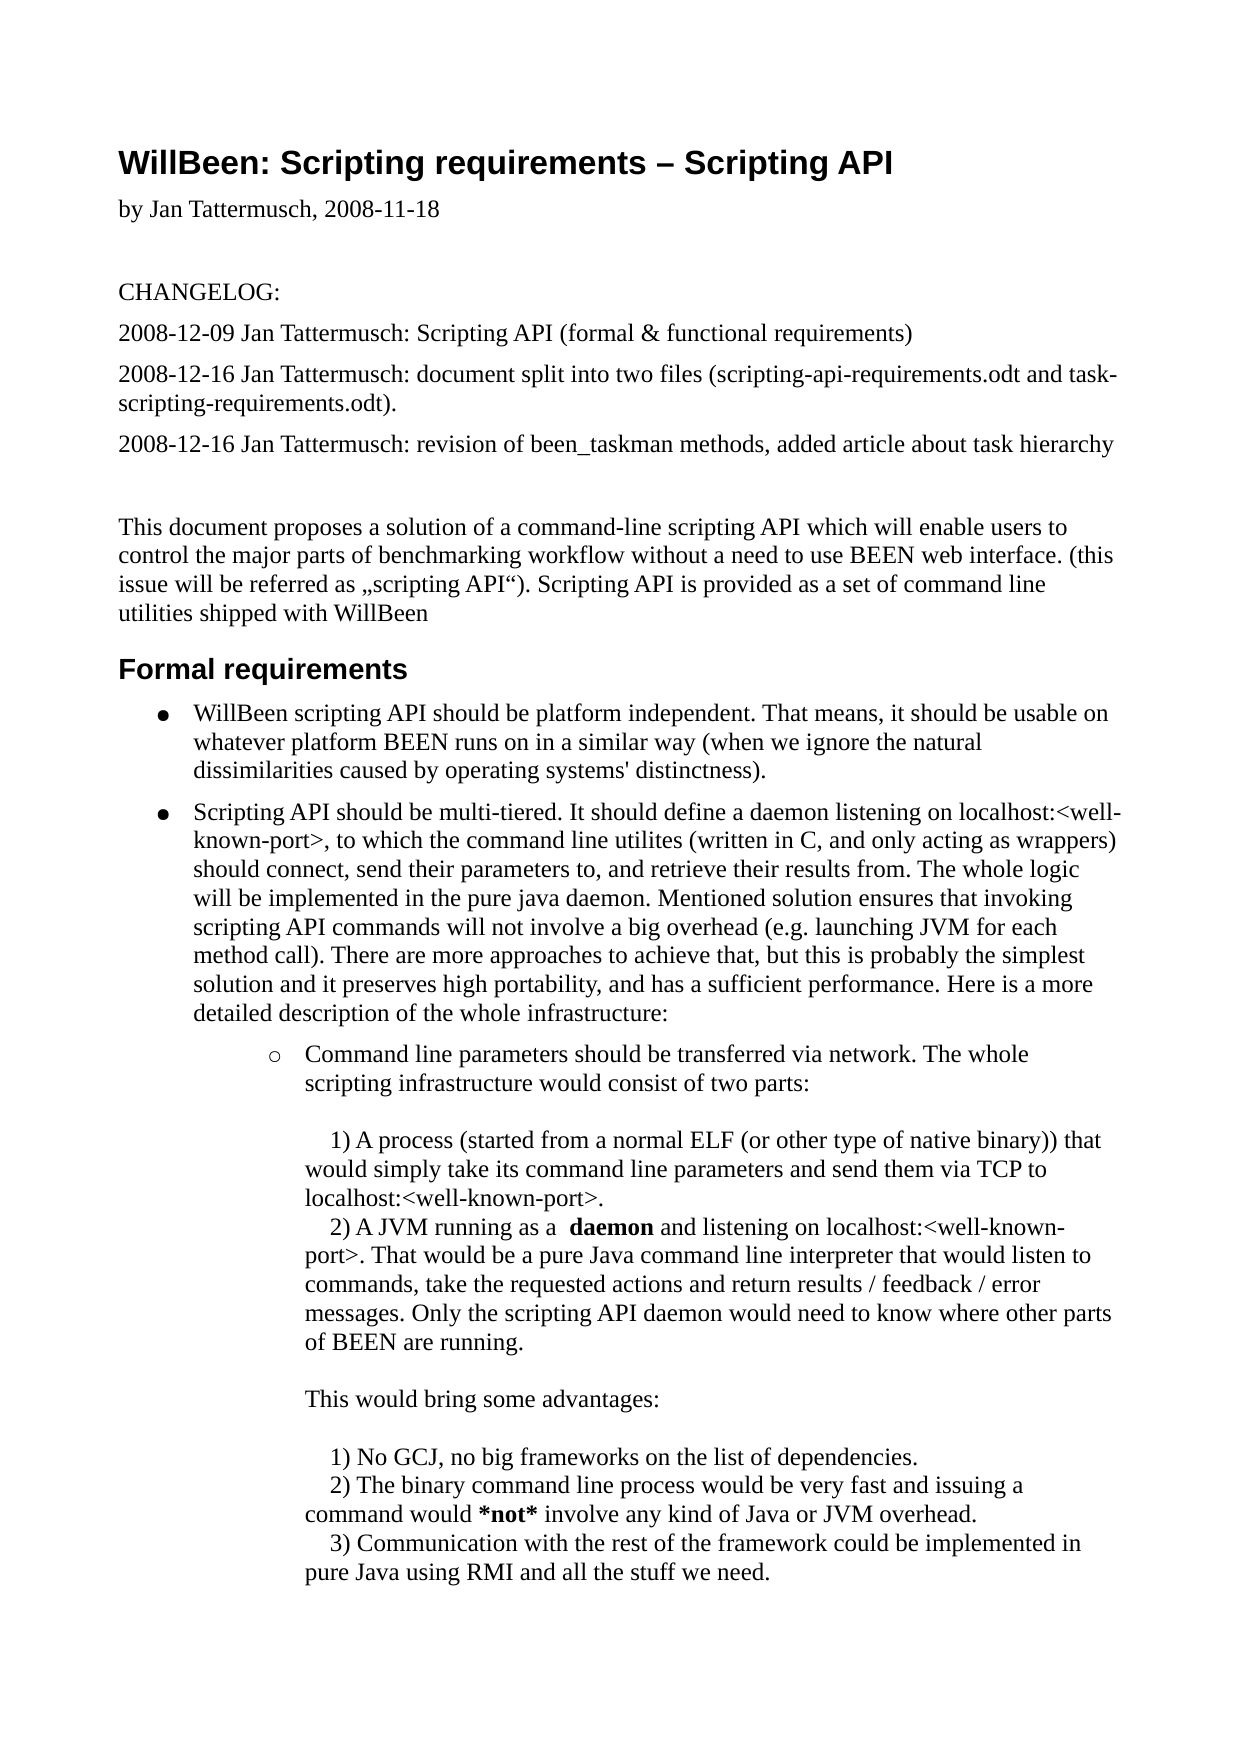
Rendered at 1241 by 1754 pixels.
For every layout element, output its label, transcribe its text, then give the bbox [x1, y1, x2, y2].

list WillBeen scripting API should be platform independent. That means, it should be usable on whatever platform BEEN runs on in a similar way (when we ignore the natural dissimilarities caused by operating systems' distinctness). [156, 698, 1122, 784]
text This document proposes a solution of a command-line scripting API which will enable users to control the major parts of benchmarking workflow without a need to use BEEN web interface. (this issue will be referred as „scripting API“). Scripting API is provided as a set of command line utilities shipped with WillBeen [118, 512, 1122, 627]
list Command line parameters should be transferred via network. The whole scripting infrastructure would consist of two parts: 1) A process (started from a normal ELF (or other type of native binary)) that would simply take its command line parameters and send them via TCP to localhost:<well-known-port>. 2) A JVM running as a daemon and listening on localhost:<well-known-port>. That would be a pure Java command line interpreter that would listen to commands, take the requested actions and return results / feedback / error messages. Only the scripting API daemon would need to know where other parts of BEEN are running. This would bring some advantages: 1) No GCJ, no big frameworks on the list of dependencies. 2) The binary command line process would be very fast and issuing a command would *not* involve any kind of Java or JVM overhead. 3) Communication with the rest of the framework could be implemented in pure Java using RMI and all the stuff we need. [267, 1039, 1122, 1614]
subtitle Formal requirements [118, 652, 1122, 685]
text CHANGELOG: [118, 277, 1122, 306]
text 2008-12-16 Jan Tattermusch: document split into two files (scripting-api-requirements.odt and task-scripting-requirements.odt). [118, 359, 1122, 417]
text by Jan Tattermusch, 2008-11-18 [118, 194, 1122, 223]
list Scripting API should be multi-tiered. It should define a daemon listening on localhost:<well-known-port>, to which the command line utilites (written in C, and only acting as wrappers) should connect, send their parameters to, and retrieve their results from. The whole logic will be implemented in the pure java daemon. Mentioned solution ensures that invoking scripting API commands will not involve a big overhead (e.g. launching JVM for each method call). There are more approaches to achieve that, but this is probably the simplest solution and it preserves high portability, and has a sufficient performance. Here is a more detailed description of the whole infrastructure: [156, 797, 1122, 1027]
subtitle WillBeen: Scripting requirements – Scripting API [118, 143, 1122, 182]
text 2008-12-16 Jan Tattermusch: revision of been_taskman methods, added article about task hierarchy [118, 429, 1122, 458]
text 2008-12-09 Jan Tattermusch: Scripting API (formal & functional requirements) [118, 318, 1122, 347]
